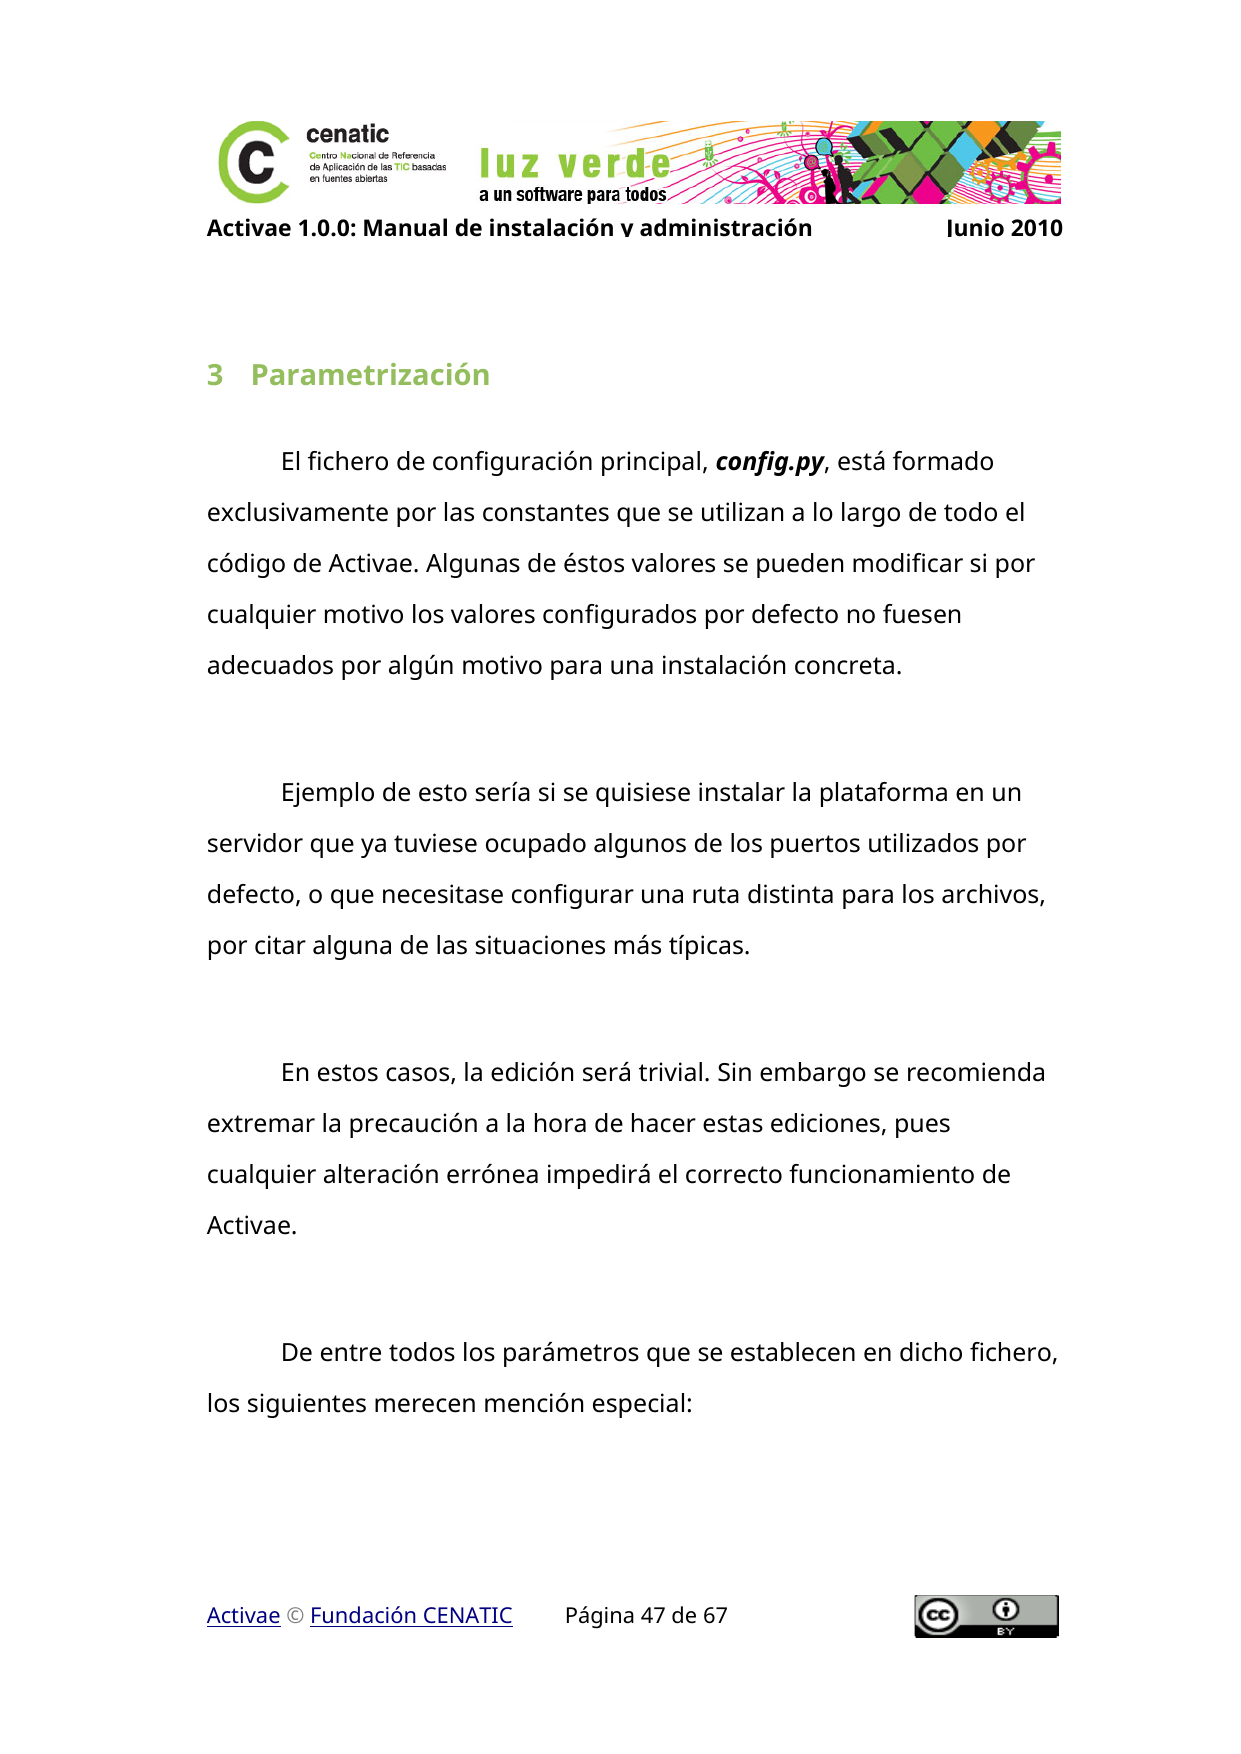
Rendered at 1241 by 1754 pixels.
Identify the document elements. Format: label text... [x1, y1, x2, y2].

picture [211, 121, 1061, 204]
text El fichero de configuración principal, config.py, está formado exclusivamente por las constantes que se utilizan a lo largo de todo el código de Activae. Algunas de éstos valores se pueden modificar si por cualquier motivo los valores configurados por defecto no fuesen adecuados por algún motivo para una instalación concreta. [207, 443, 1063, 681]
text En estos casos, la edición será trivial. Sin embargo se recomienda extremar la precaución a la hora de hacer estas ediciones, pues cualquier alteración errónea impedirá el correcto funcionamiento de Activae. [207, 1055, 1063, 1242]
subtitle Parametrización [207, 354, 1063, 394]
text De entre todos los parámetros que se establecen en dicho fichero, los siguientes merecen mención especial: [207, 1335, 1063, 1420]
text Ejemplo de esto sería si se quisiese instalar la plataforma en un servidor que ya tuviese ocupado algunos de los puertos utilizados por defecto, o que necesitase configurar una ruta distinta para los archivos, por citar alguna de las situaciones más típicas. [207, 774, 1063, 962]
picture [914, 1595, 1059, 1638]
